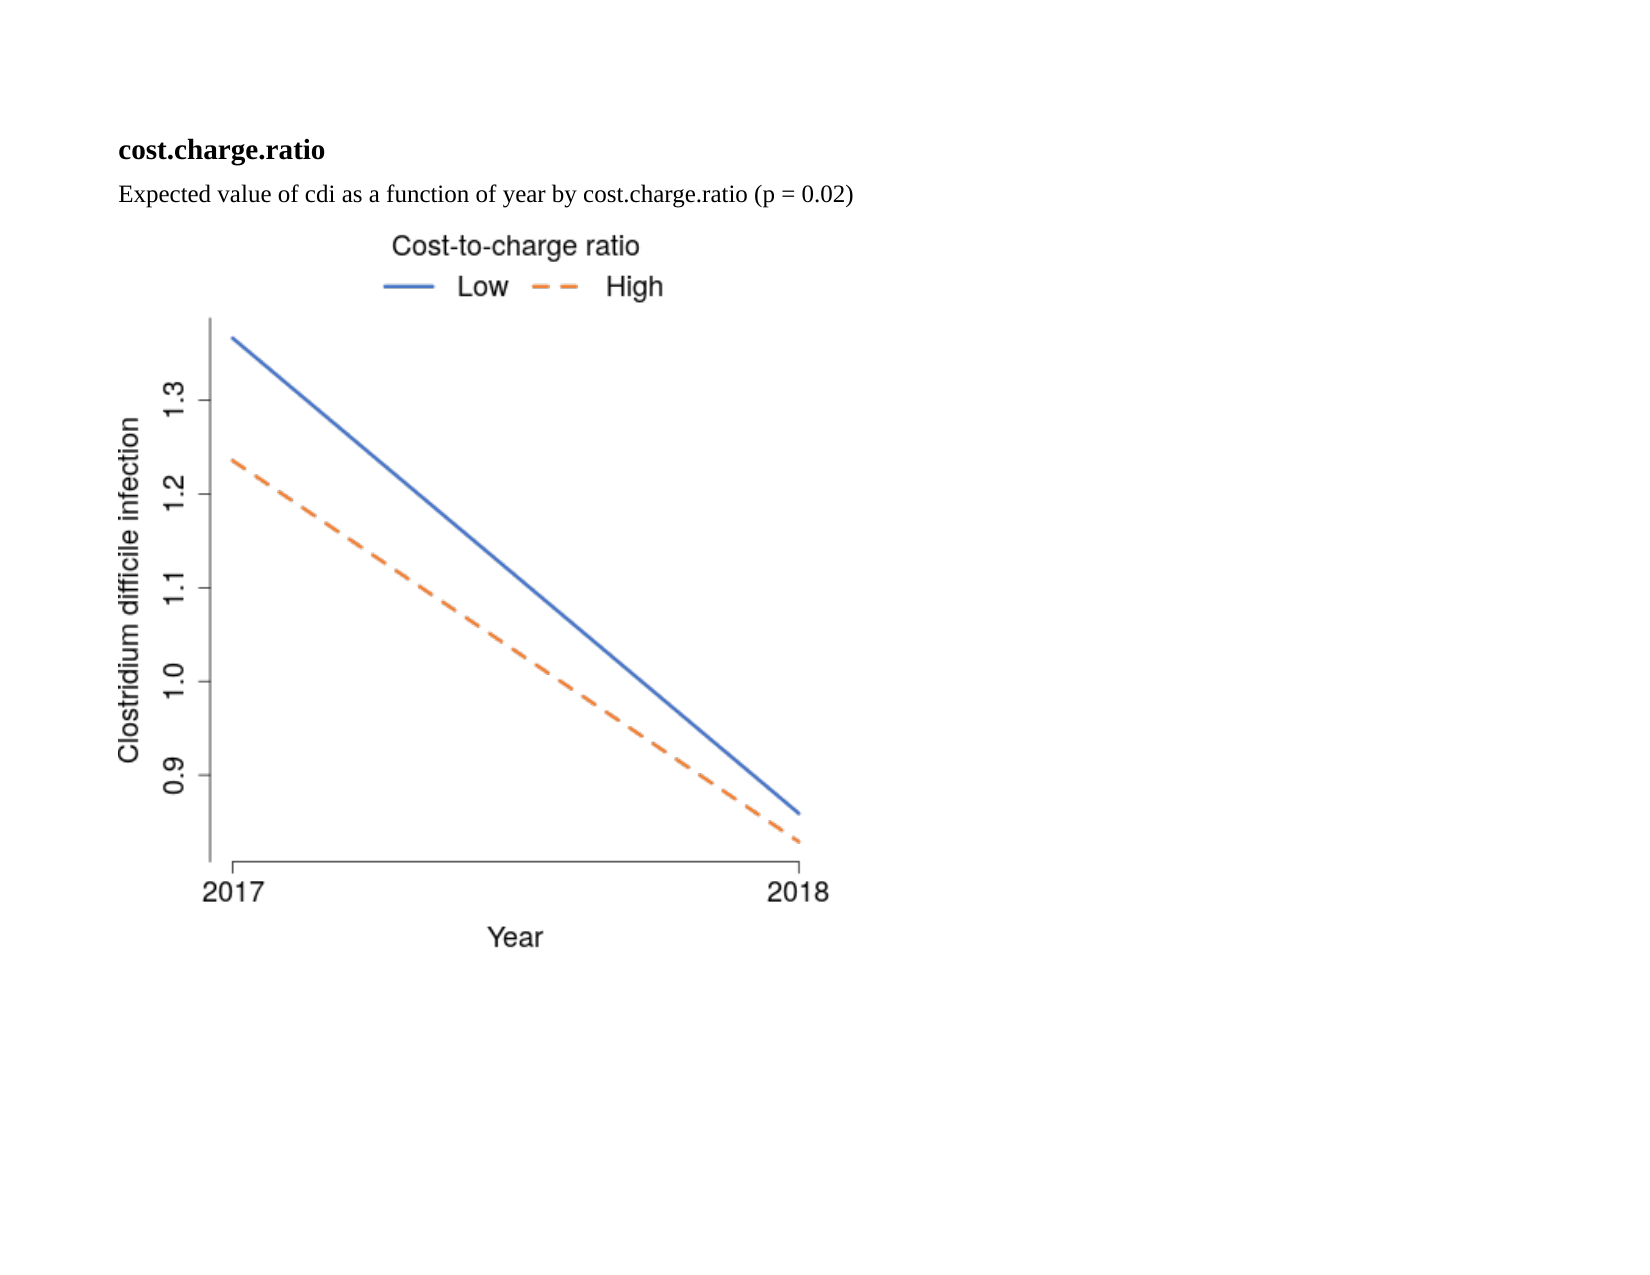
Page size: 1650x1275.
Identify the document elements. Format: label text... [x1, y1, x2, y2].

text Expected value of cdi as a function of year by cost.charge.ratio (p = 0.02) [118, 179, 1532, 207]
subtitle cost.charge.ratio [118, 133, 1532, 166]
picture [118, 226, 869, 977]
